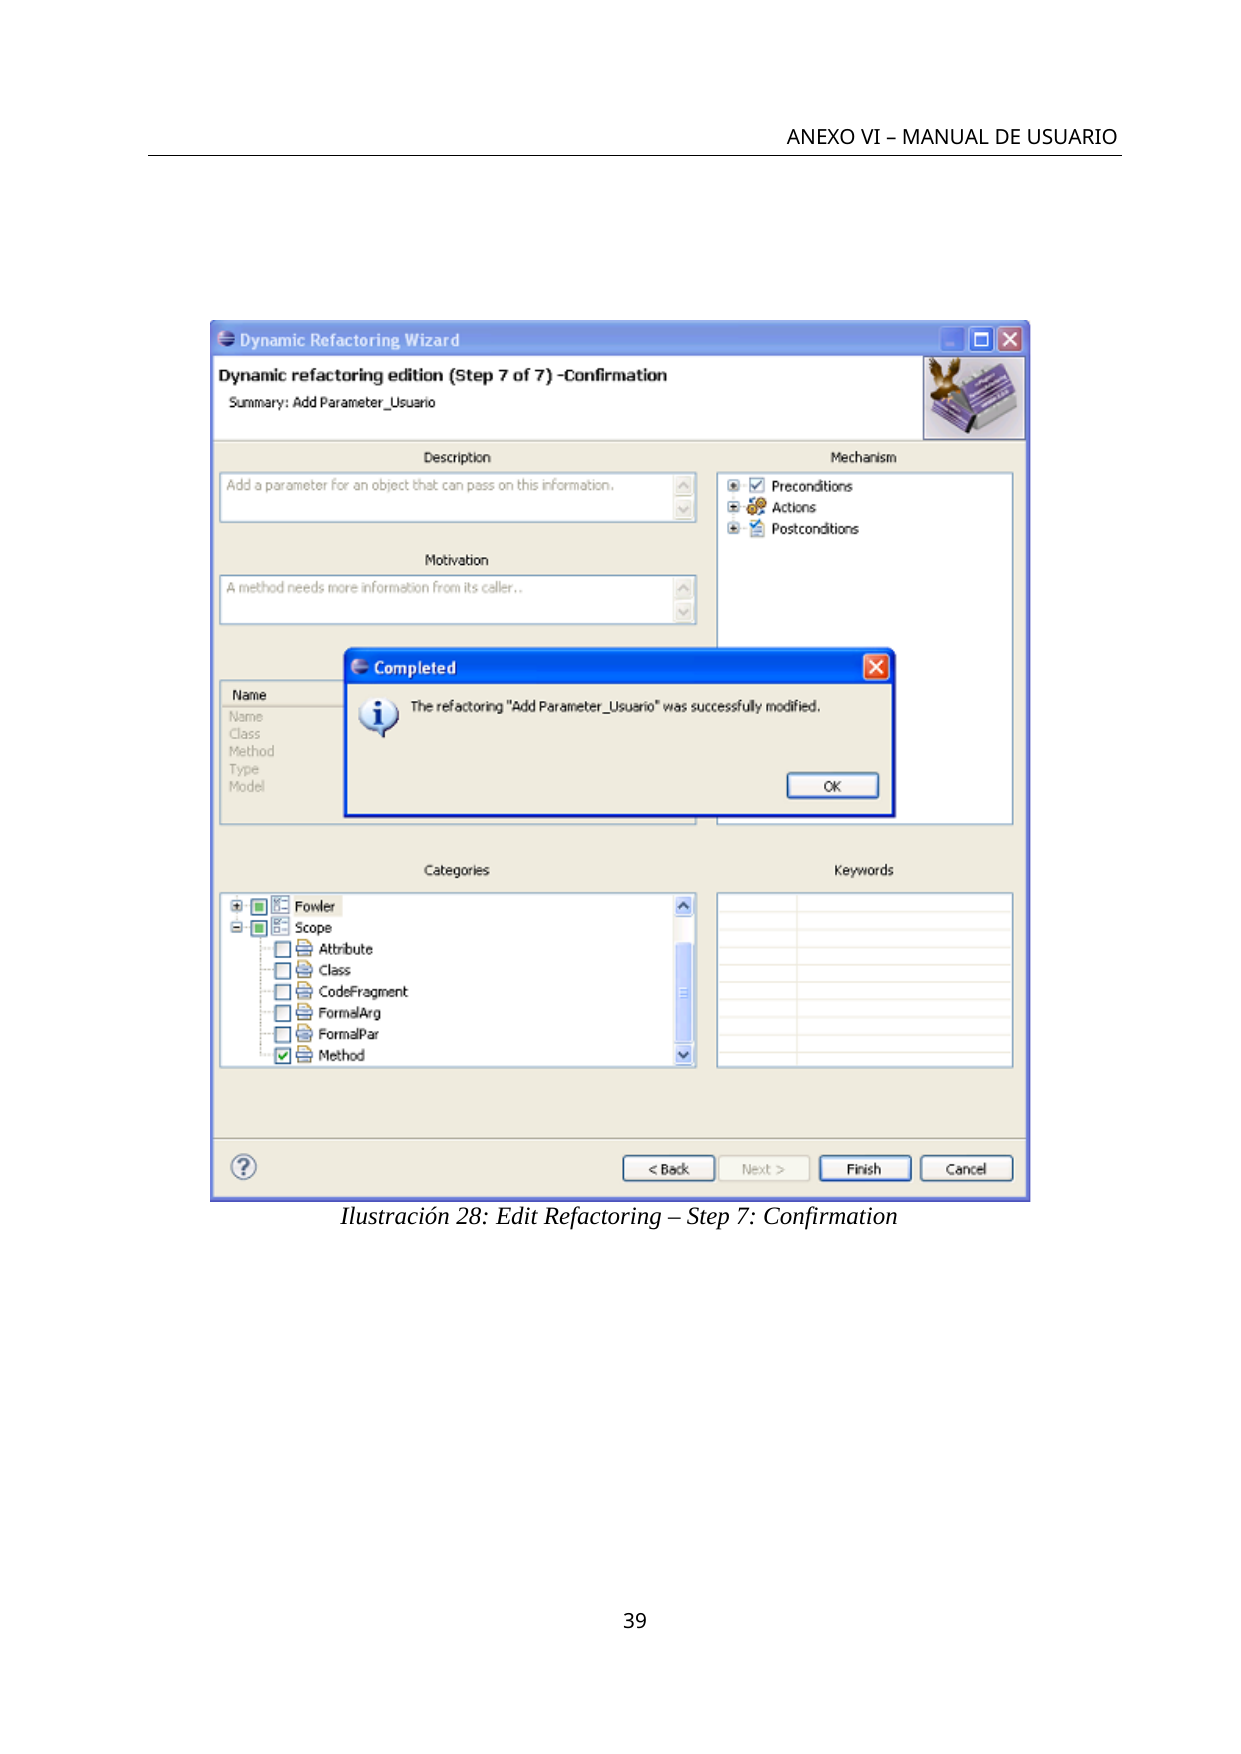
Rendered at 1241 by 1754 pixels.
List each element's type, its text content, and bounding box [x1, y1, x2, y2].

text Ilustración 28: Edit Refactoring – Step 7: Confirmation [210, 1202, 1030, 1230]
picture [210, 320, 1031, 1202]
